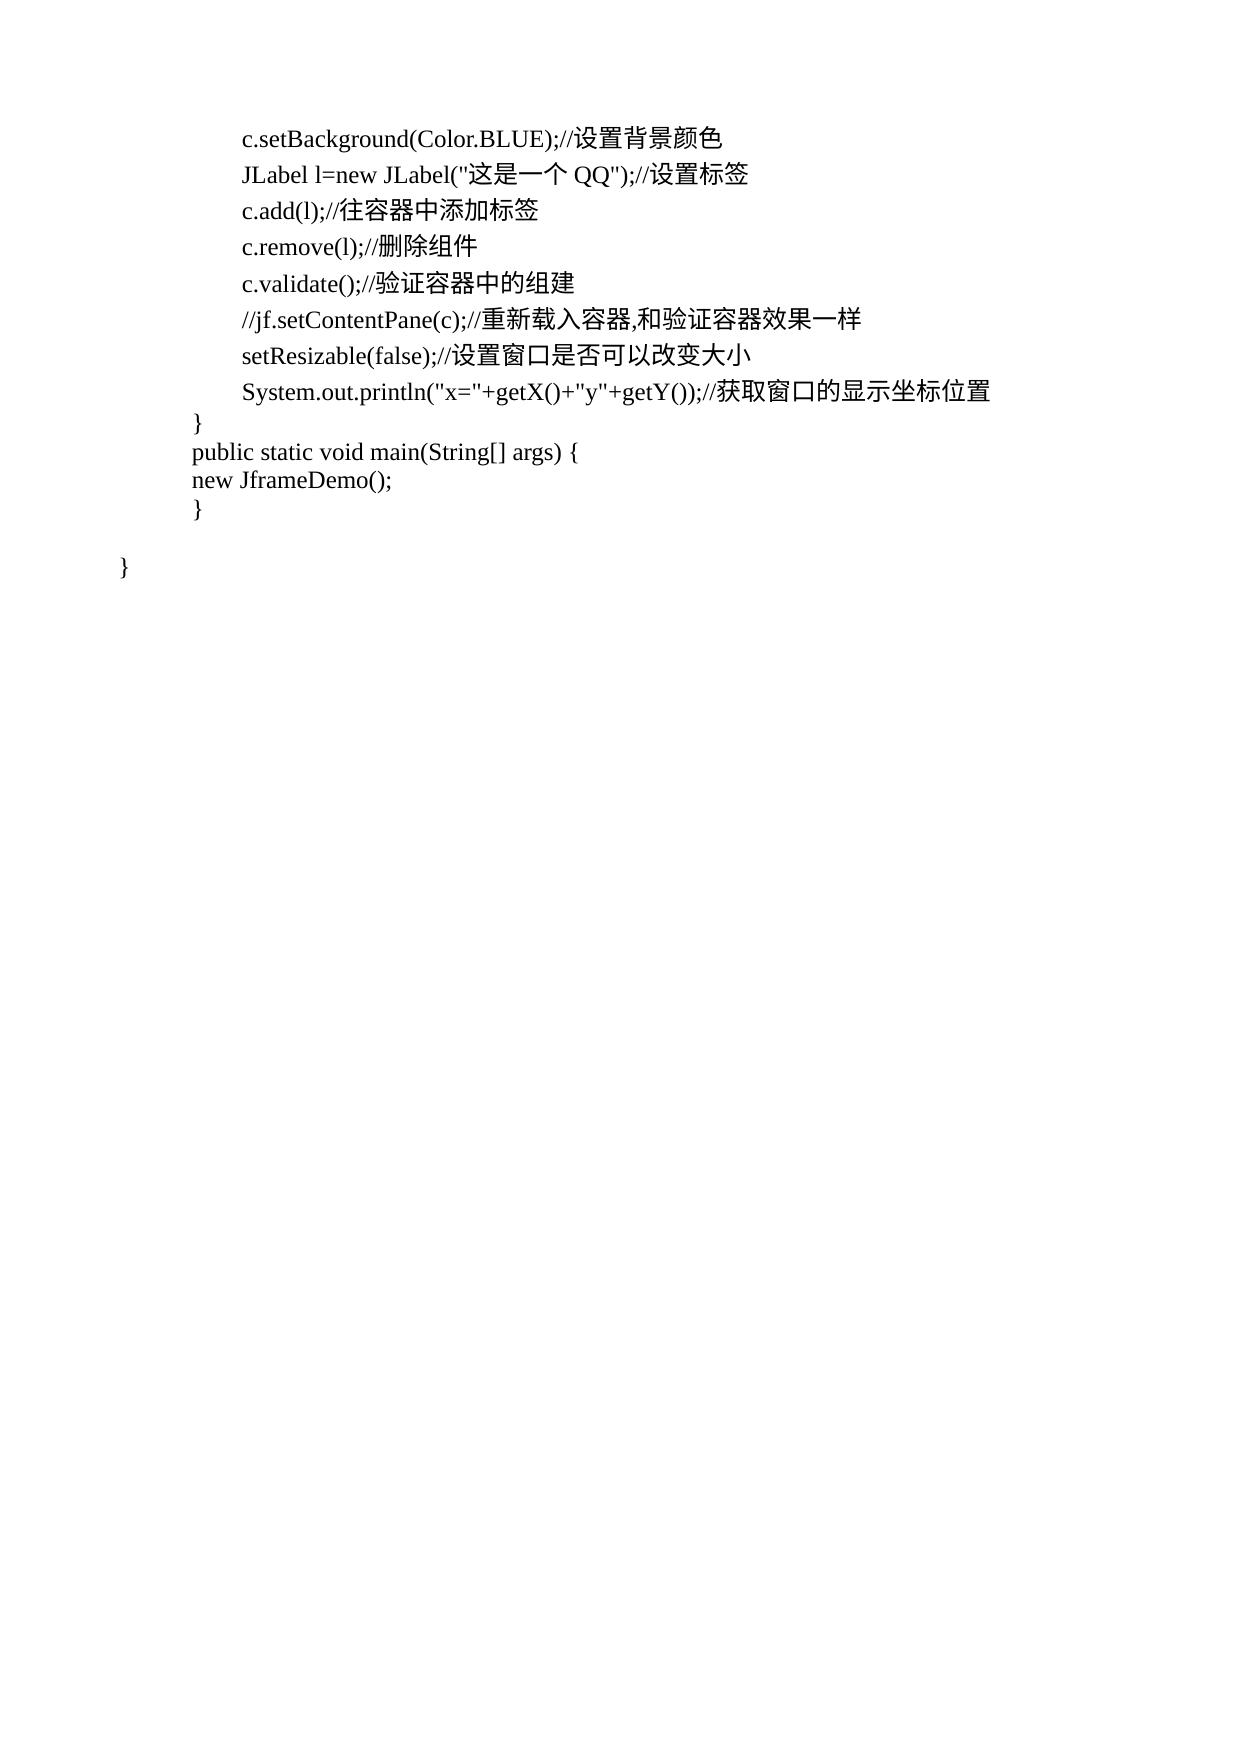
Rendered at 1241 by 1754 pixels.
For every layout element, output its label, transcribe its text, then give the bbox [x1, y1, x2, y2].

text } [118, 408, 1122, 437]
text c.add(l);//往容器中添加标签 [118, 191, 1122, 227]
text new JframeDemo(); [118, 466, 1122, 494]
text c.validate();//验证容器中的组建 [118, 263, 1122, 299]
text setResizable(false);//设置窗口是否可以改变大小 [118, 336, 1122, 372]
text } [118, 494, 1122, 523]
text c.remove(l);//删除组件 [118, 227, 1122, 263]
text public static void main(String[] args) { [118, 437, 1122, 466]
text //jf.setContentPane(c);//重新载入容器,和验证容器效果一样 [118, 299, 1122, 336]
text } [118, 552, 1122, 581]
text c.setBackground(Color.BLUE);//设置背景颜色 [118, 118, 1122, 154]
text System.out.println("x="+getX()+"y"+getY());//获取窗口的显示坐标位置 [118, 372, 1122, 408]
text JLabel l=new JLabel("这是一个QQ");//设置标签 [118, 154, 1122, 191]
